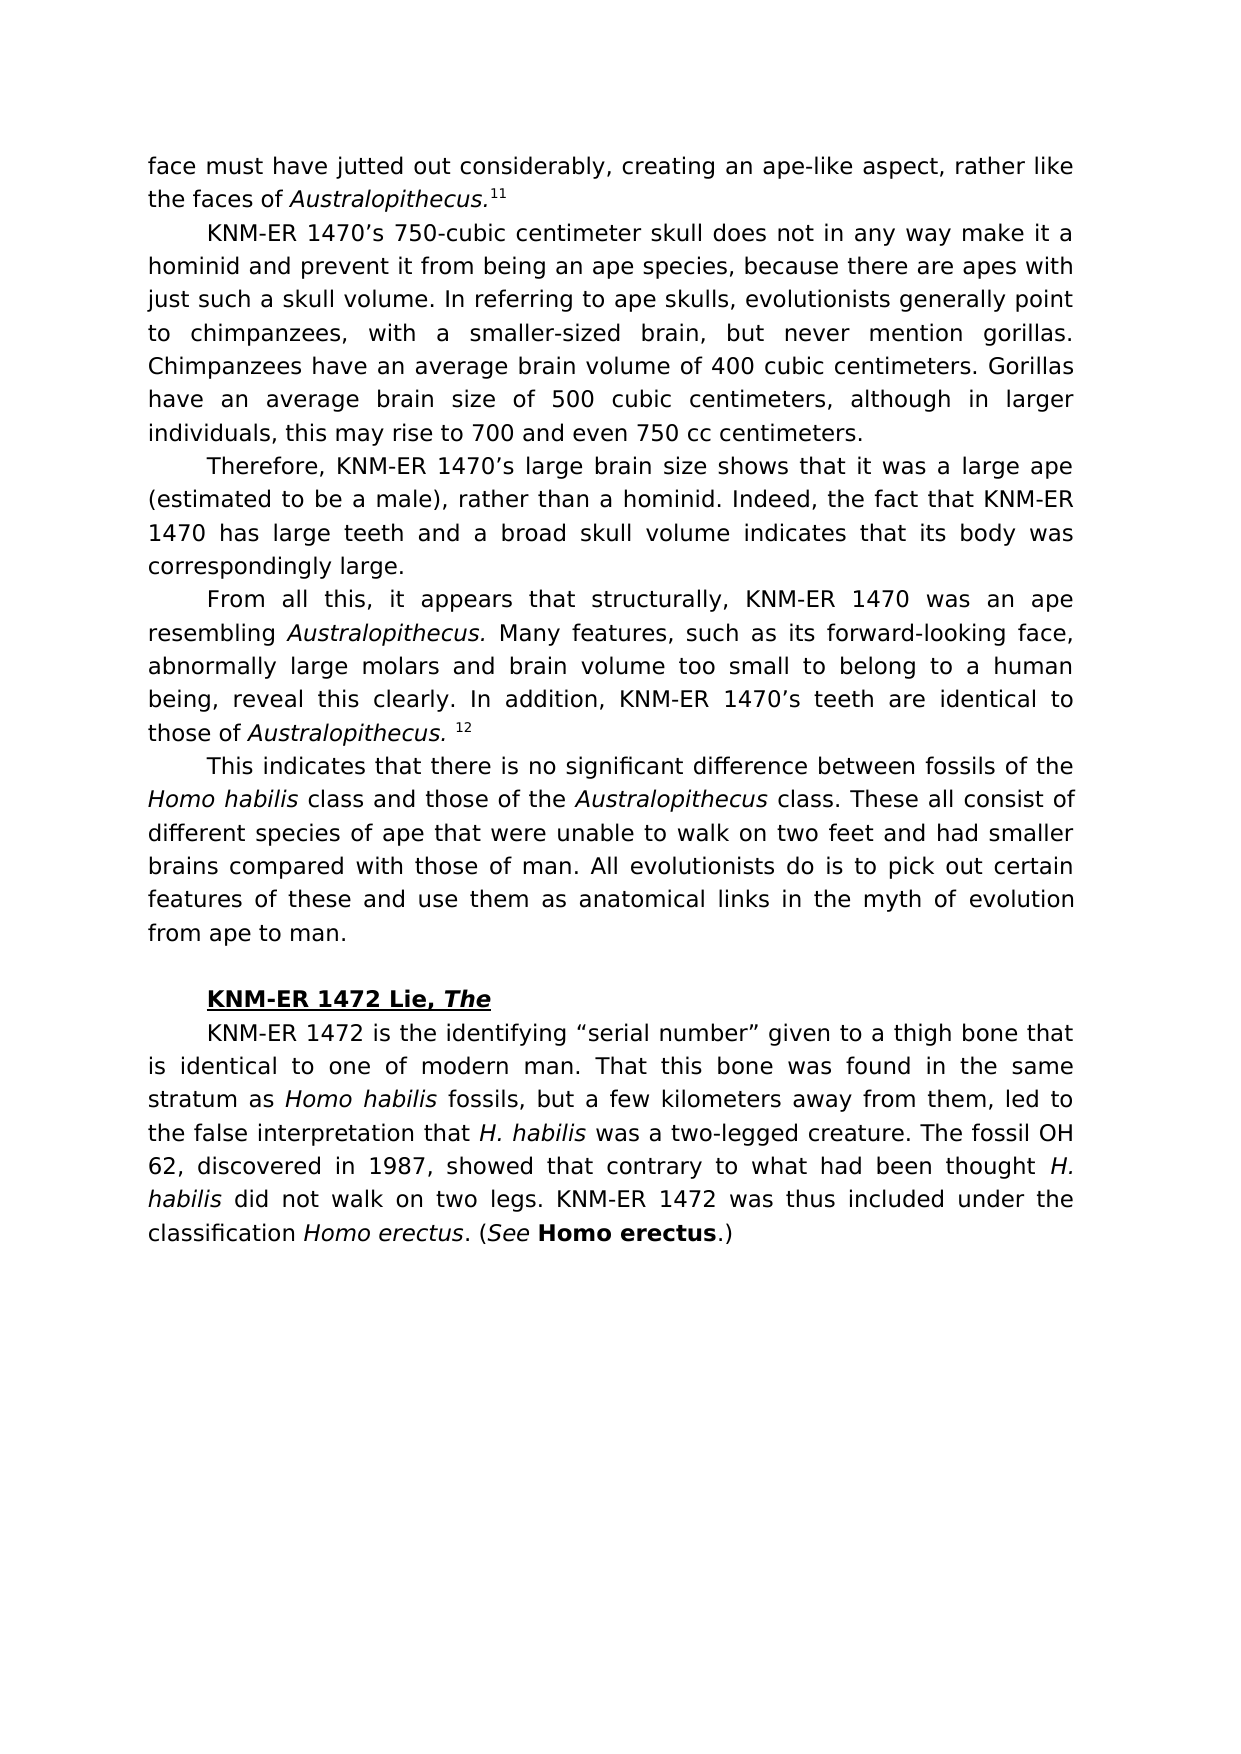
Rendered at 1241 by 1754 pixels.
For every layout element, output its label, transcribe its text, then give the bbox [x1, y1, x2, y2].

text face must have jutted out considerably, creating an ape-like aspect, rather like the faces of Australopithecus. [148, 148, 1075, 214]
text KNM-ER 1470’s 750-cubic centimeter skull does not in any way make it a hominid and prevent it from being an ape species, because there are apes with just such a skull volume. In referring to ape skulls, evolutionists generally point to chimpanzees, with a smaller-sized brain, but never mention gorillas. Chimpanzees have an average brain volume of 400 cubic centimeters. Gorillas have an average brain size of 500 cubic centimeters, although in larger individuals, this may rise to 700 and even 750 cc centimeters. [148, 214, 1075, 448]
text KNM-ER 1472 Lie, The [148, 981, 1075, 1014]
text KNM-ER 1472 is the identifying “serial number” given to a thigh bone that is identical to one of modern man. That this bone was found in the same stratum as Homo habilis fossils, but a few kilometers away from them, led to the false interpretation that H. habilis was a two-legged creature. The fossil OH 62, discovered in 1987, showed that contrary to what had been thought H. habilis did not walk on two legs. KNM-ER 1472 was thus included under the classification Homo erectus. (See Homo erectus.) [148, 1014, 1075, 1248]
text This indicates that there is no significant difference between fossils of the Homo habilis class and those of the Australopithecus class. These all consist of different species of ape that were unable to walk on two feet and had smaller brains compared with those of man. All evolutionists do is to pick out certain features of these and use them as anatomical links in the myth of evolution from ape to man. [148, 748, 1075, 948]
text From all this, it appears that structurally, KNM-ER 1470 was an ape resembling Australopithecus. Many features, such as its forward-looking face, abnormally large molars and brain volume too small to belong to a human being, reveal this clearly. In addition, KNM-ER 1470’s teeth are identical to those of Australopithecus. [148, 581, 1075, 748]
text Therefore, KNM-ER 1470’s large brain size shows that it was a large ape (estimated to be a male), rather than a hominid. Indeed, the fact that KNM-ER 1470 has large teeth and a broad skull volume indicates that its body was correspondingly large. [148, 448, 1075, 581]
